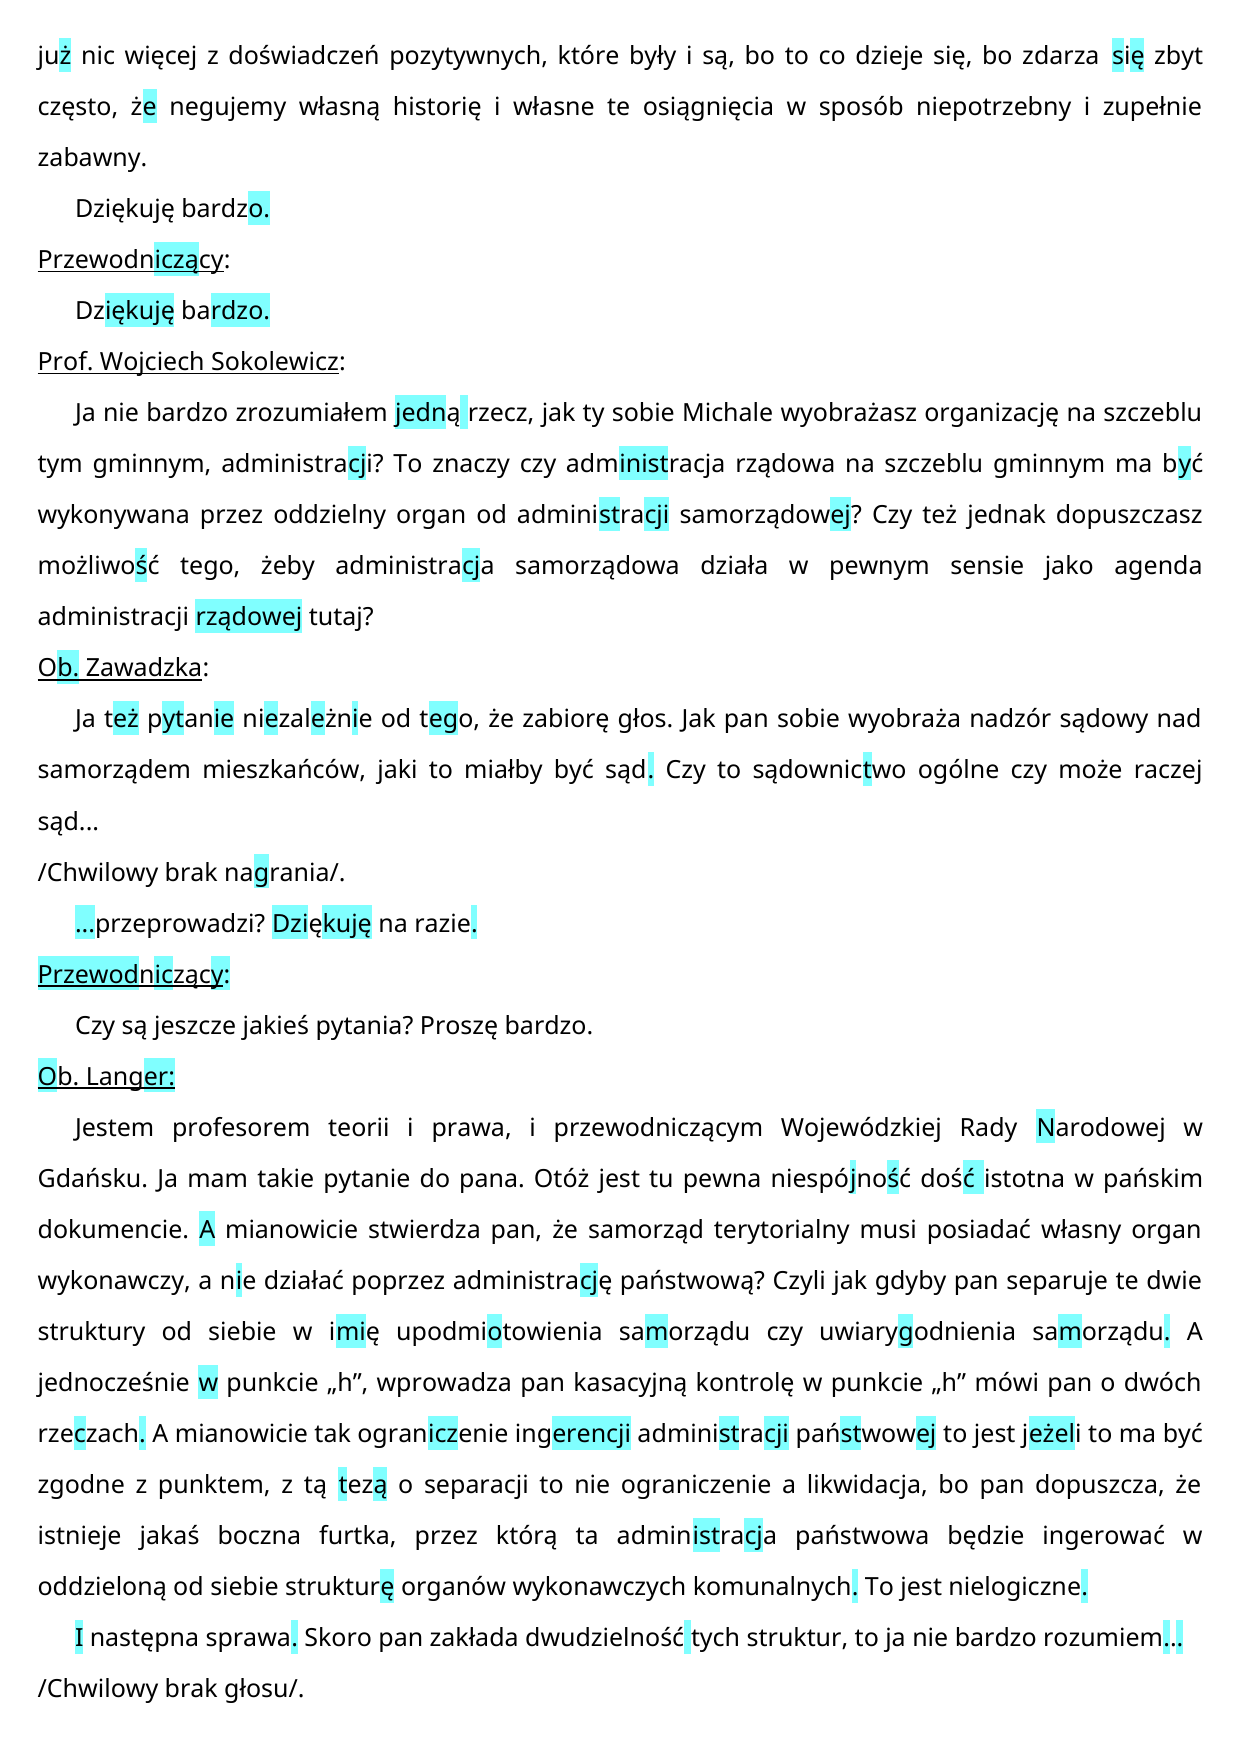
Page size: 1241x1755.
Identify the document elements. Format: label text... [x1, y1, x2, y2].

text I następna sprawa. Skoro pan zakłada dwudzielność tych struktur, to ja nie bardzo rozumiem... [37, 1620, 1203, 1654]
text ...przeprowadzi? Dziękuję na razie. [37, 905, 1203, 939]
text Ja nie bardzo zrozumiałem jedną rzecz, jak ty sobie Michale wyobrażasz organizację na szczeblu tym gminnym, administracji? To znaczy czy administracja rządowa na szczeblu gminnym ma być wykonywana przez oddzielny organ od administracji samorządowej? Czy też jednak dopuszczasz możliwość tego, żeby administracja samorządowa działa w pewnym sensie jako agenda administracji rządowej tutaj? [37, 395, 1203, 633]
text Ob. Langer: [37, 1058, 1203, 1092]
text Przewodniczący: [37, 956, 1203, 990]
text Dziękuję bardzo. [37, 191, 1203, 225]
text Ja też pytanie niezależnie od tego, że zabiorę głos. Jak pan sobie wyobraża nadzór sądowy nad samorządem mieszkańców, jaki to miałby być sąd. Czy to sądownictwo ogólne czy może raczej sąd... [37, 701, 1203, 837]
text /Chwilowy brak głosu/. [37, 1671, 1203, 1705]
text Czy są jeszcze jakieś pytania? Proszę bardzo. [37, 1007, 1203, 1041]
text Ob. Zawadzka: [37, 650, 1203, 684]
text /Chwilowy brak nagrania/. [37, 854, 1203, 888]
text Dziękuję bardzo. [37, 293, 1203, 327]
text już nic więcej z doświadczeń pozytywnych, które były i są, bo to co dzieje się, bo zdarza się zbyt często, że negujemy własną historię i własne te osiągnięcia w sposób niepotrzebny i zupełnie zabawny. [37, 37, 1203, 174]
text Przewodniczący: [37, 242, 1203, 276]
text Prof. Wojciech Sokolewicz: [37, 344, 1203, 378]
text Jestem profesorem teorii i prawa, i przewodniczącym Wojewódzkiej Rady Narodowej w Gdańsku. Ja mam takie pytanie do pana. Otóż jest tu pewna niespójność dość istotna w pańskim dokumencie. A mianowicie stwierdza pan, że samorząd terytorialny musi posiadać własny organ wykonawczy, a nie działać poprzez administrację państwową? Czyli jak gdyby pan separuje te dwie struktury od siebie w imię upodmiotowienia samorządu czy uwiarygodnienia samorządu. A jednocześnie w punkcie „h”, wprowadza pan kasacyjną kontrolę w punkcie „h” mówi pan o dwóch rzeczach. A mianowicie tak ograniczenie ingerencji administracji państwowej to jest jeżeli to ma być zgodne z punktem, z tą tezą o separacji to nie ograniczenie a likwidacja, bo pan dopuszcza, że istnieje jakaś boczna furtka, przez którą ta administracja państwowa będzie ingerować w oddzieloną od siebie strukturę organów wykonawczych komunalnych. To jest nielogiczne. [37, 1109, 1203, 1603]
